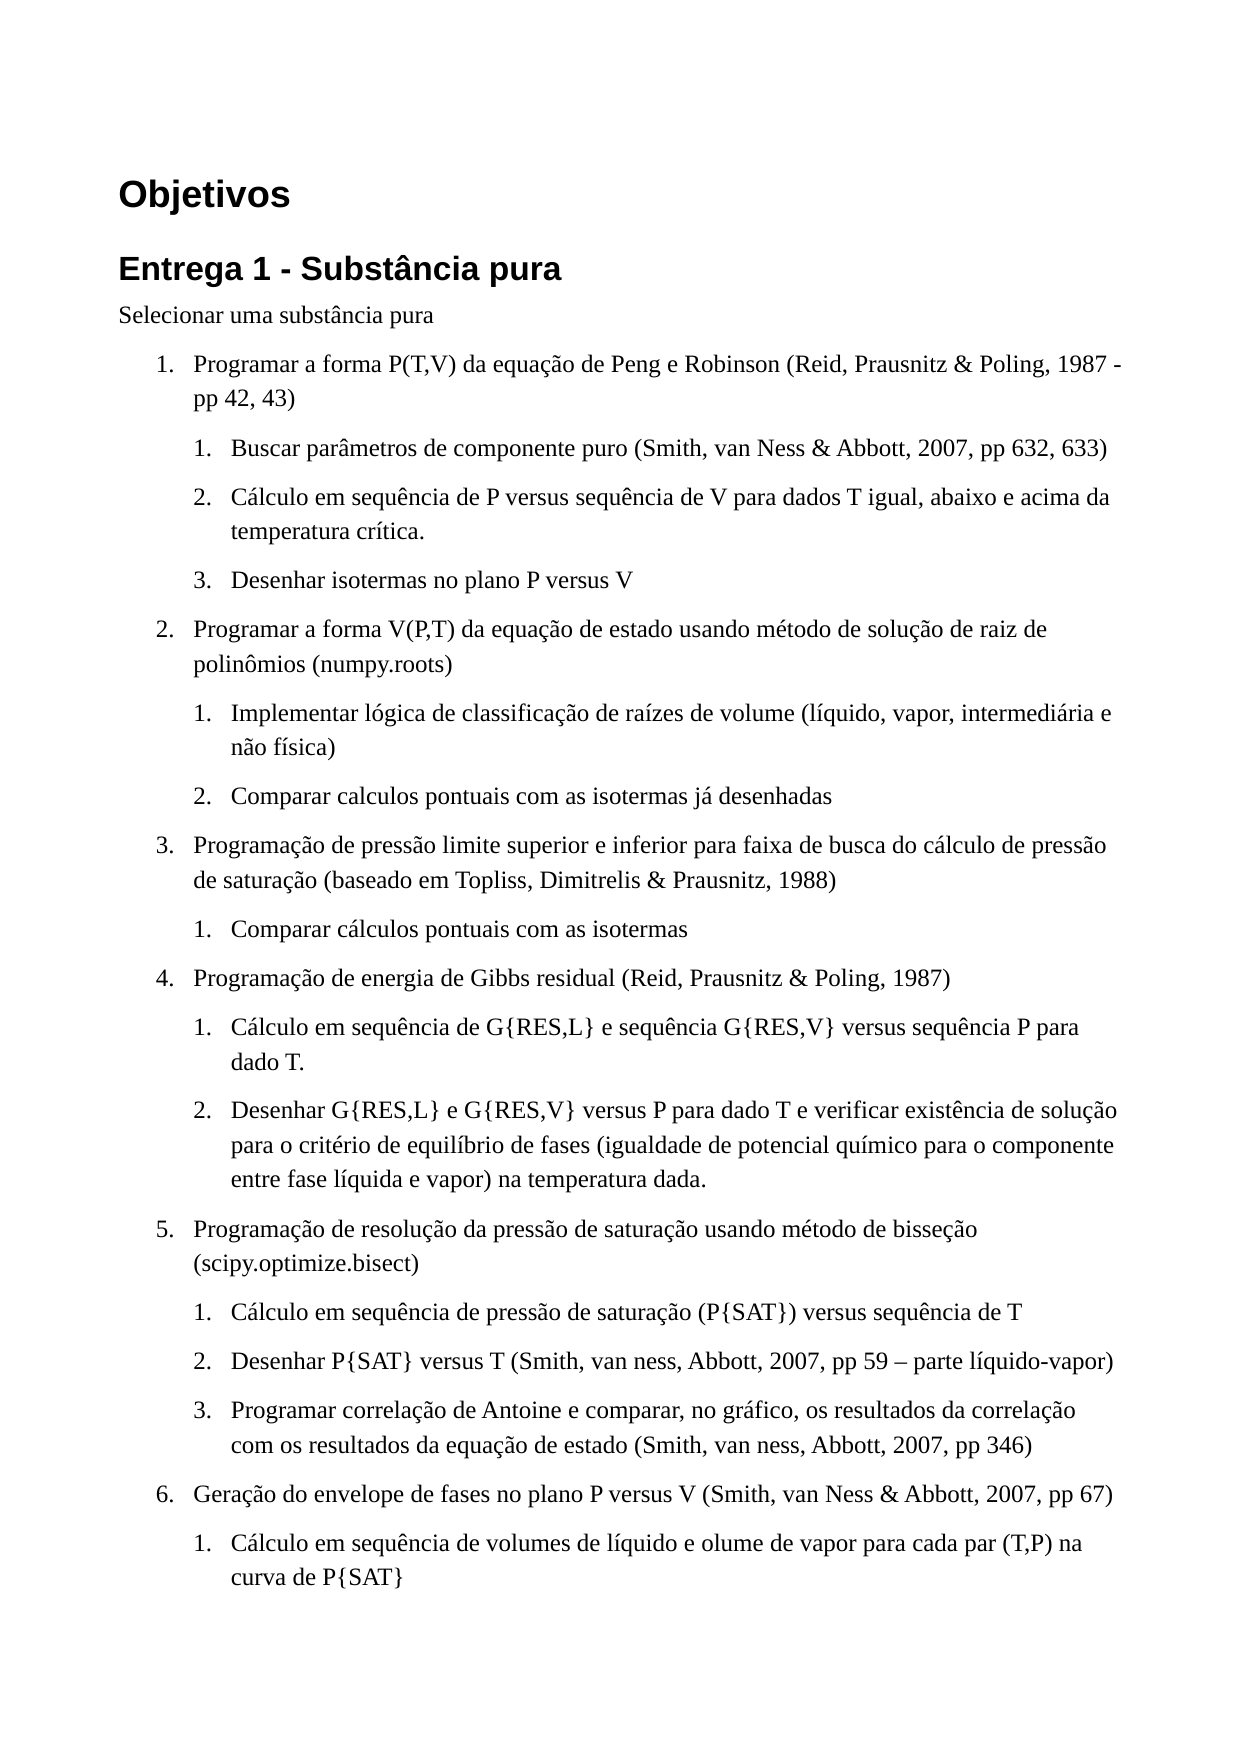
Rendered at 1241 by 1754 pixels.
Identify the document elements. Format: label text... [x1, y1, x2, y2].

list Geração do envelope de fases no plano P versus V (Smith, van Ness & Abbott, 2007, pp 67) [156, 1479, 1122, 1508]
list Programação de resolução da pressão de saturação usando método de bisseção (scipy.optimize.bisect) [156, 1214, 1122, 1277]
list Cálculo em sequência de volumes de líquido e olume de vapor para cada par (T,P) na curva de P{SAT} [193, 1528, 1122, 1591]
list Programar a forma P(T,V) da equação de Peng e Robinson (Reid, Prausnitz & Poling, 1987 - pp 42, 43) [156, 349, 1122, 412]
list Programar correlação de Antoine e comparar, no gráfico, os resultados da correlação com os resultados da equação de estado (Smith, van ness, Abbott, 2007, pp 346) [193, 1395, 1122, 1458]
subtitle Entrega 1 - Substância pura [118, 249, 1122, 287]
list Comparar cálculos pontuais com as isotermas [193, 914, 1122, 943]
list Programação de energia de Gibbs residual (Reid, Prausnitz & Poling, 1987) [156, 963, 1122, 992]
list Programação de pressão limite superior e inferior para faixa de busca do cálculo de pressão de saturação (baseado em Topliss, Dimitrelis & Prausnitz, 1988) [156, 830, 1122, 894]
text Selecionar uma substância pura [118, 300, 1122, 329]
list Desenhar G{RES,L} e G{RES,V} versus P para dado T e verificar existência de solução para o critério de equilíbrio de fases (igualdade de potencial químico para o componente entre fase líquida e vapor) na temperatura dada. [193, 1096, 1122, 1193]
list Implementar lógica de classificação de raízes de volume (líquido, vapor, intermediária e não física) [193, 698, 1122, 761]
list Programar a forma V(P,T) da equação de estado usando método de solução de raiz de polinômios (numpy.roots) [156, 614, 1122, 677]
list Desenhar P{SAT} versus T (Smith, van ness, Abbott, 2007, pp 59 – parte líquido-vapor) [193, 1346, 1122, 1375]
subtitle Objetivos [118, 172, 1122, 216]
list Cálculo em sequência de pressão de saturação (P{SAT}) versus sequência de T [193, 1297, 1122, 1326]
list Buscar parâmetros de componente puro (Smith, van Ness & Abbott, 2007, pp 632, 633) [193, 433, 1122, 461]
list Cálculo em sequência de G{RES,L} e sequência G{RES,V} versus sequência P para dado T. [193, 1012, 1122, 1075]
list Cálculo em sequência de P versus sequência de V para dados T igual, abaixo e acima da temperatura crítica. [193, 482, 1122, 545]
list Comparar calculos pontuais com as isotermas já desenhadas [193, 781, 1122, 810]
list Desenhar isotermas no plano P versus V [193, 565, 1122, 594]
